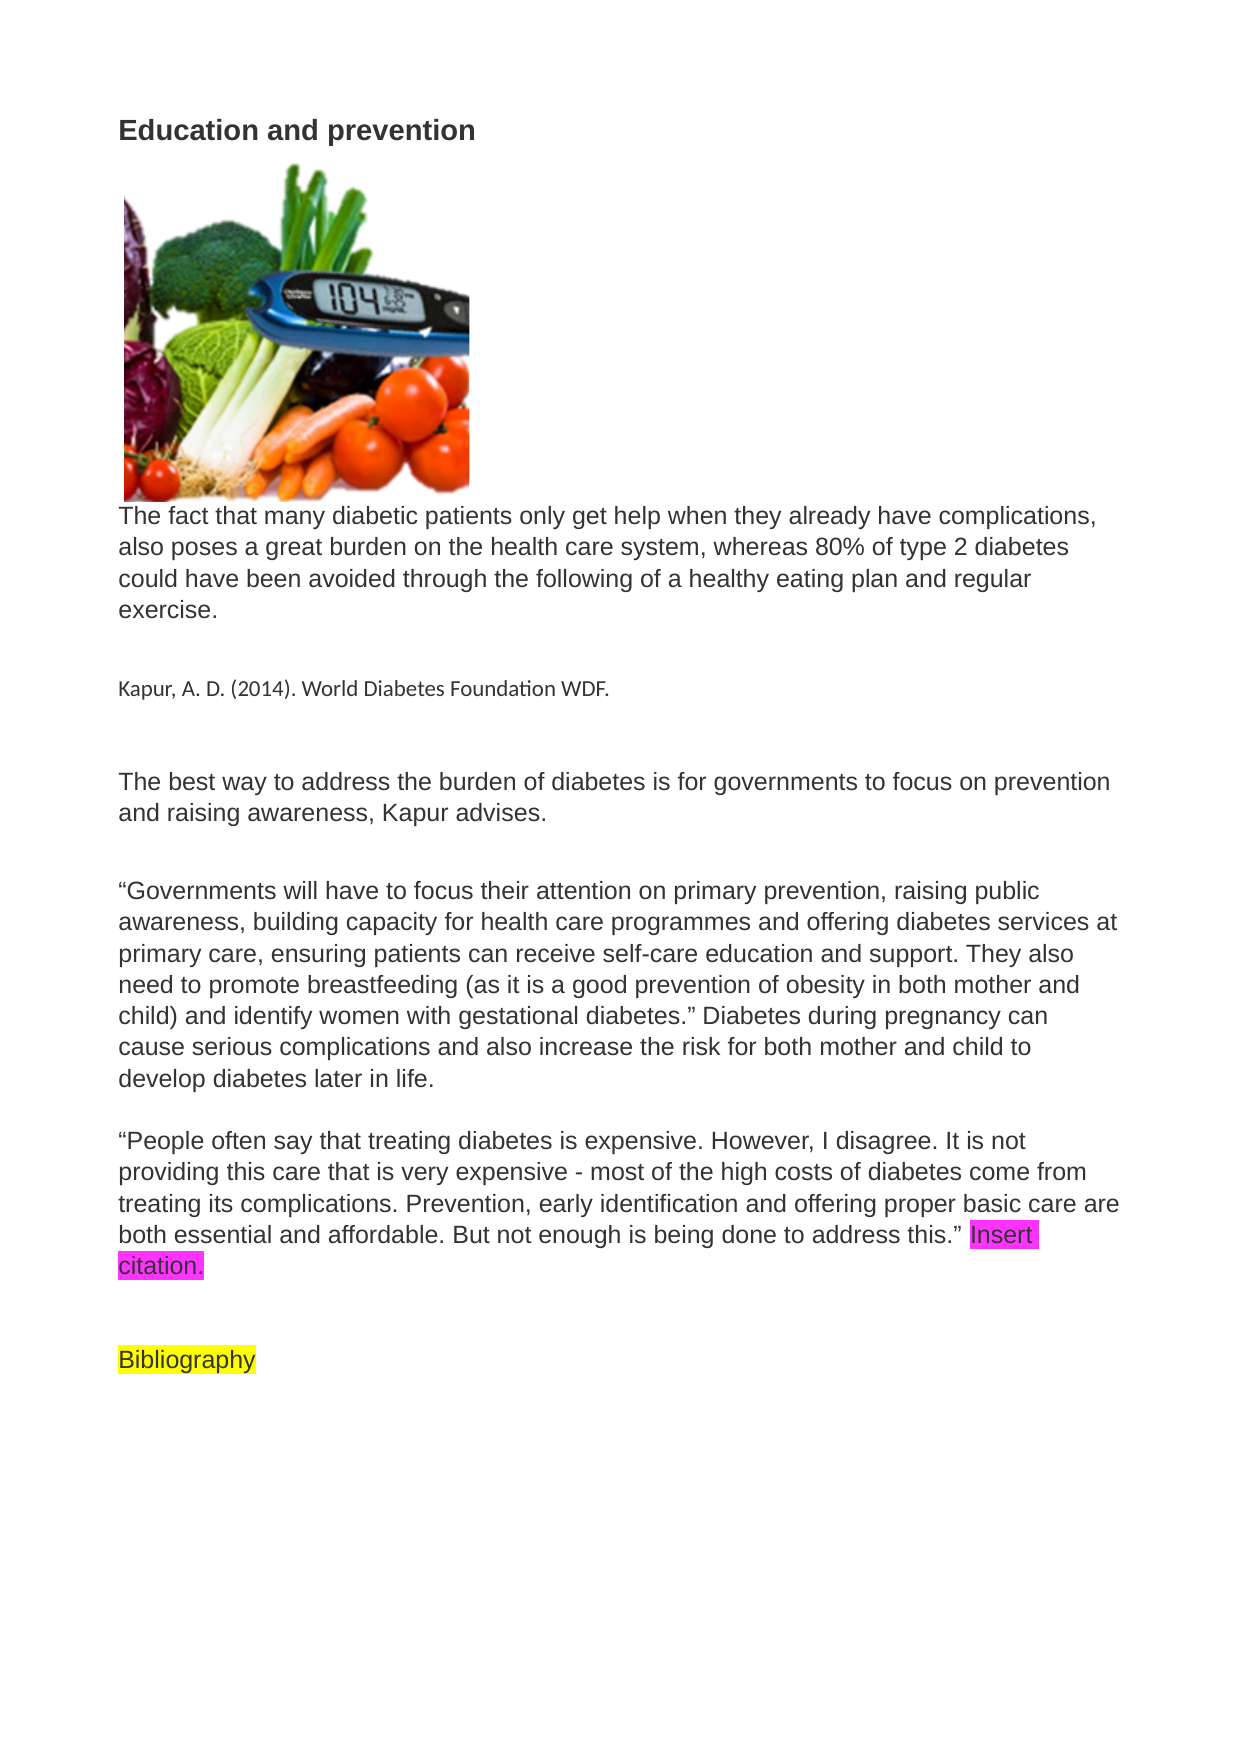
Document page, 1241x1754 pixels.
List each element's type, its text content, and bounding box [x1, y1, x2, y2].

text “Governments will have to focus their attention on primary prevention, raising public awareness, building capacity for health care programmes and offering diabetes services at primary care, ensuring patients can receive self-care education and support. They also need to promote breastfeeding (as it is a good prevention of obesity in both mother and child) and identify women with gestational diabetes.” Diabetes during pregnancy can cause serious complications and also increase the risk for both mother and child to develop diabetes later in life. “People often say that treating diabetes is expensive. However, I disagree. It is not providing this care that is very expensive - most of the high costs of diabetes come from treating its complications. Prevention, early identification and offering proper basic care are both essential and affordable. But not enough is being done to address this.” Insert citation. [118, 842, 1122, 1280]
text Kapur, A. D. (2014). World Diabetes Foundation WDF. [118, 671, 1122, 702]
text The best way to address the burden of diabetes is for governments to focus on prevention and raising awareness, Kapur advises. [118, 764, 1122, 827]
text The fact that many diabetic patients only get help when they already have complications, also poses a great burden on the health care system, whereas 80% of type 2 diabetes could have been avoided through the following of a healthy eating plan and regular exercise. [118, 146, 1122, 655]
text [118, 1499, 1122, 1592]
text Bibliography [118, 1342, 1122, 1436]
subtitle Education and prevention [118, 112, 1122, 146]
